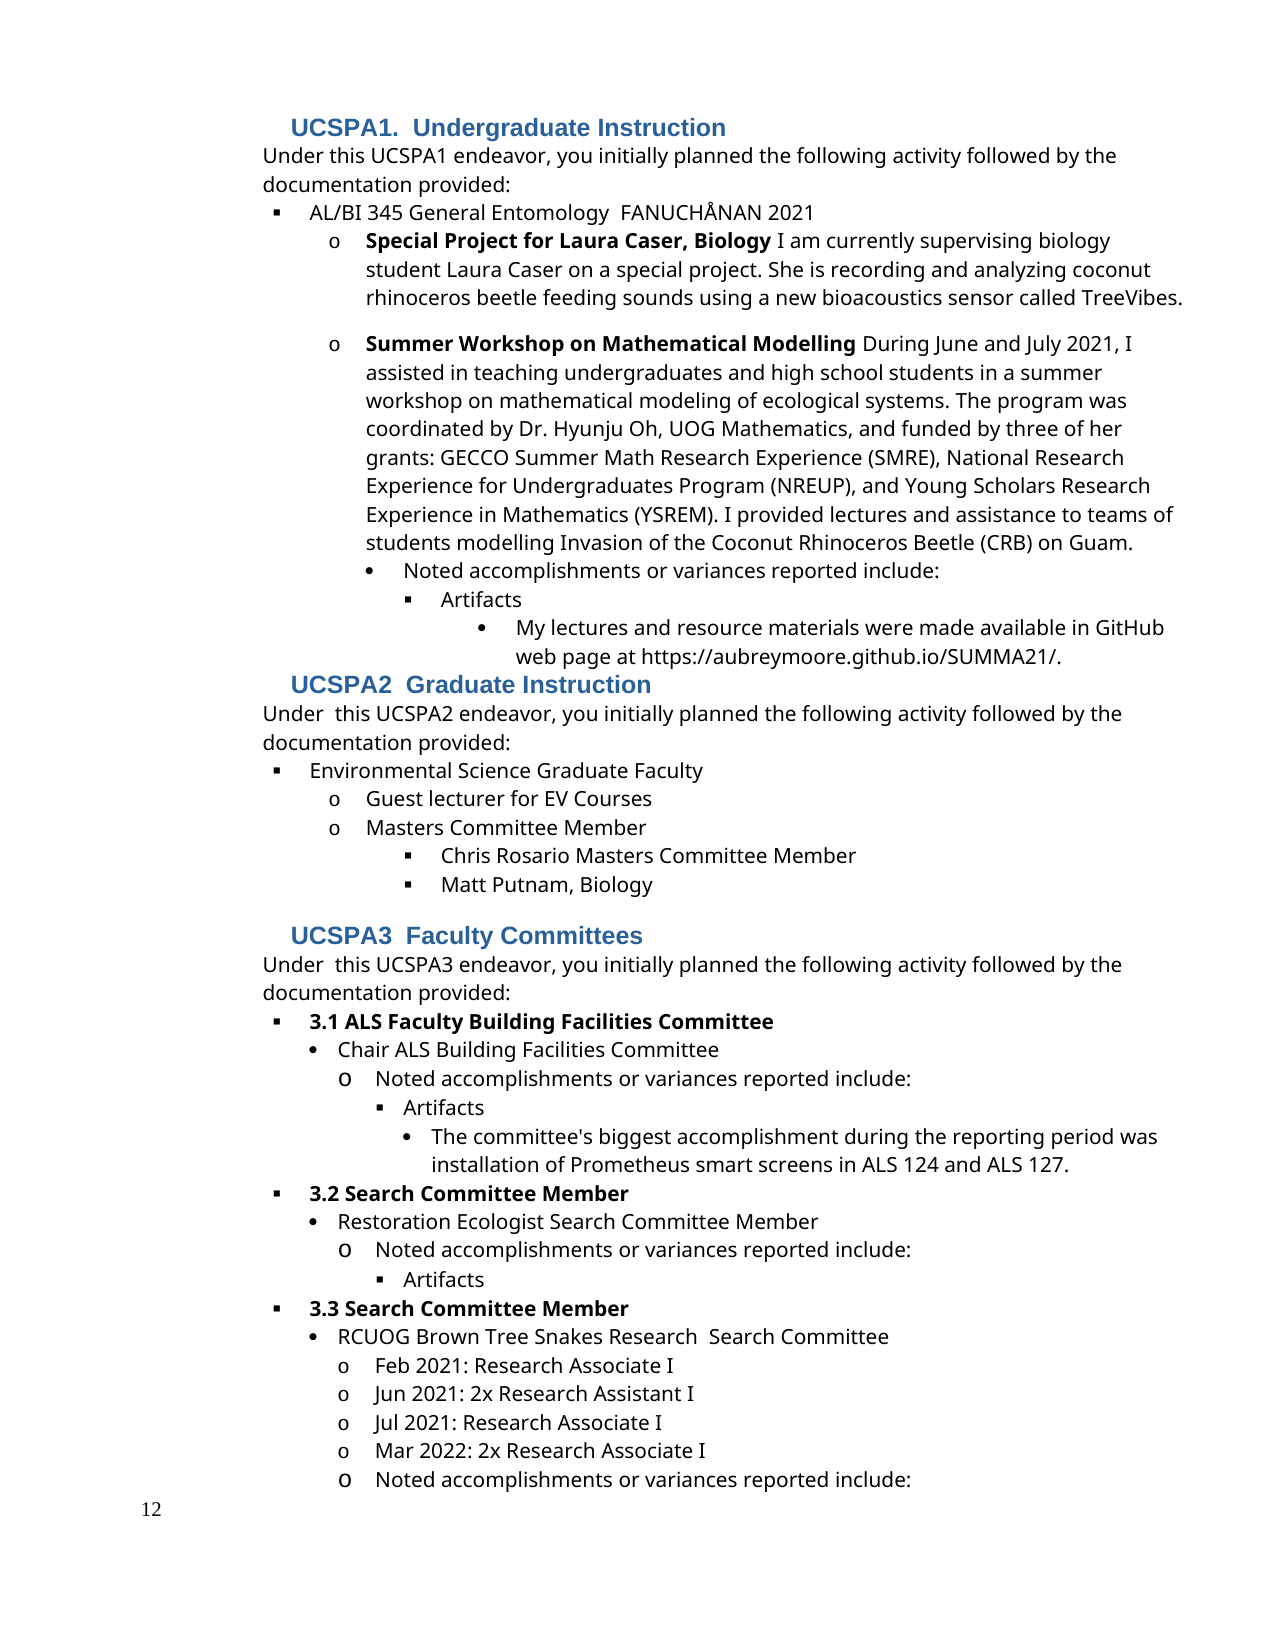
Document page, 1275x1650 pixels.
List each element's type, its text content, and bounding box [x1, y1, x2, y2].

list Jun 2021: 2x Research Assistant I [337, 1379, 1191, 1408]
list The committee's biggest accomplishment during the reporting period was installation of Prometheus smart screens in ALS 124 and ALS 127. [403, 1122, 1191, 1179]
list 3.3 Search Committee Member [272, 1294, 1191, 1322]
list Masters Committee Member [328, 813, 1191, 842]
list Feb 2021: Research Associate I [337, 1351, 1191, 1379]
text Under this UCSPA2 endeavor, you initially planned the following activity followed by the documentation provided: [262, 699, 1191, 756]
list RCUOG Brown Tree Snakes Research Search Committee [309, 1322, 1191, 1351]
list Guest lecturer for EV Courses [328, 784, 1191, 813]
list Chair ALS Building Facilities Committee [309, 1035, 1191, 1064]
list Restoration Ecologist Search Committee Member [309, 1207, 1191, 1236]
list Chris Rosario Masters Committee Member [403, 842, 1191, 870]
list Artifacts [375, 1265, 1191, 1294]
subtitle UCSPA2 Graduate Instruction [291, 670, 1191, 699]
list Special Project for Laura Caser, Biology I am currently supervising biology student Laura Caser on a special project. She is recording and analyzing coconut rhinoceros beetle feeding sounds using a new bioacoustics sensor called TreeVibes. [328, 227, 1191, 312]
list Noted accomplishments or variances reported include: [337, 1064, 1191, 1093]
list Jul 2021: Research Associate I [337, 1408, 1191, 1436]
list My lectures and resource materials were made available in GitHub web page at https://aubreymoore.github.io/SUMMA21/. [478, 613, 1191, 670]
subtitle UCSPA3 Faculty Committees [291, 921, 1191, 950]
list Summer Workshop on Mathematical Modelling During June and July 2021, I assisted in teaching undergraduates and high school students in a summer workshop on mathematical modeling of ecological systems. The program was coordinated by Dr. Hyunju Oh, UOG Mathematics, and funded by three of her grants: GECCO Summer Math Research Experience (SMRE), National Research Experience for Undergraduates Program (NREUP), and Young Scholars Research Experience in Mathematics (YSREM). I provided lectures and assistance to teams of students modelling Invasion of the Coconut Rhinoceros Beetle (CRB) on Guam. [328, 329, 1191, 557]
list Artifacts [375, 1093, 1191, 1122]
text Under this UCSPA1 endeavor, you initially planned the following activity followed by the documentation provided: [262, 141, 1191, 198]
list Noted accomplishments or variances reported include: [337, 1465, 1191, 1495]
list AL/BI 345 General Entomology FANUCHÅNAN 2021 [272, 198, 1191, 227]
list 3.1 ALS Faculty Building Facilities Committee [272, 1007, 1191, 1035]
list Noted accomplishments or variances reported include: [337, 1236, 1191, 1265]
list Noted accomplishments or variances reported include: [366, 557, 1191, 585]
subtitle UCSPA1. Undergraduate Instruction [291, 112, 1191, 141]
text Under this UCSPA3 endeavor, you initially planned the following activity followed by the documentation provided: [262, 950, 1191, 1007]
list Mar 2022: 2x Research Associate I [337, 1436, 1191, 1465]
list Environmental Science Graduate Faculty [272, 756, 1191, 784]
list 3.2 Search Committee Member [272, 1179, 1191, 1207]
list Matt Putnam, Biology [403, 870, 1191, 898]
list Artifacts [403, 585, 1191, 613]
